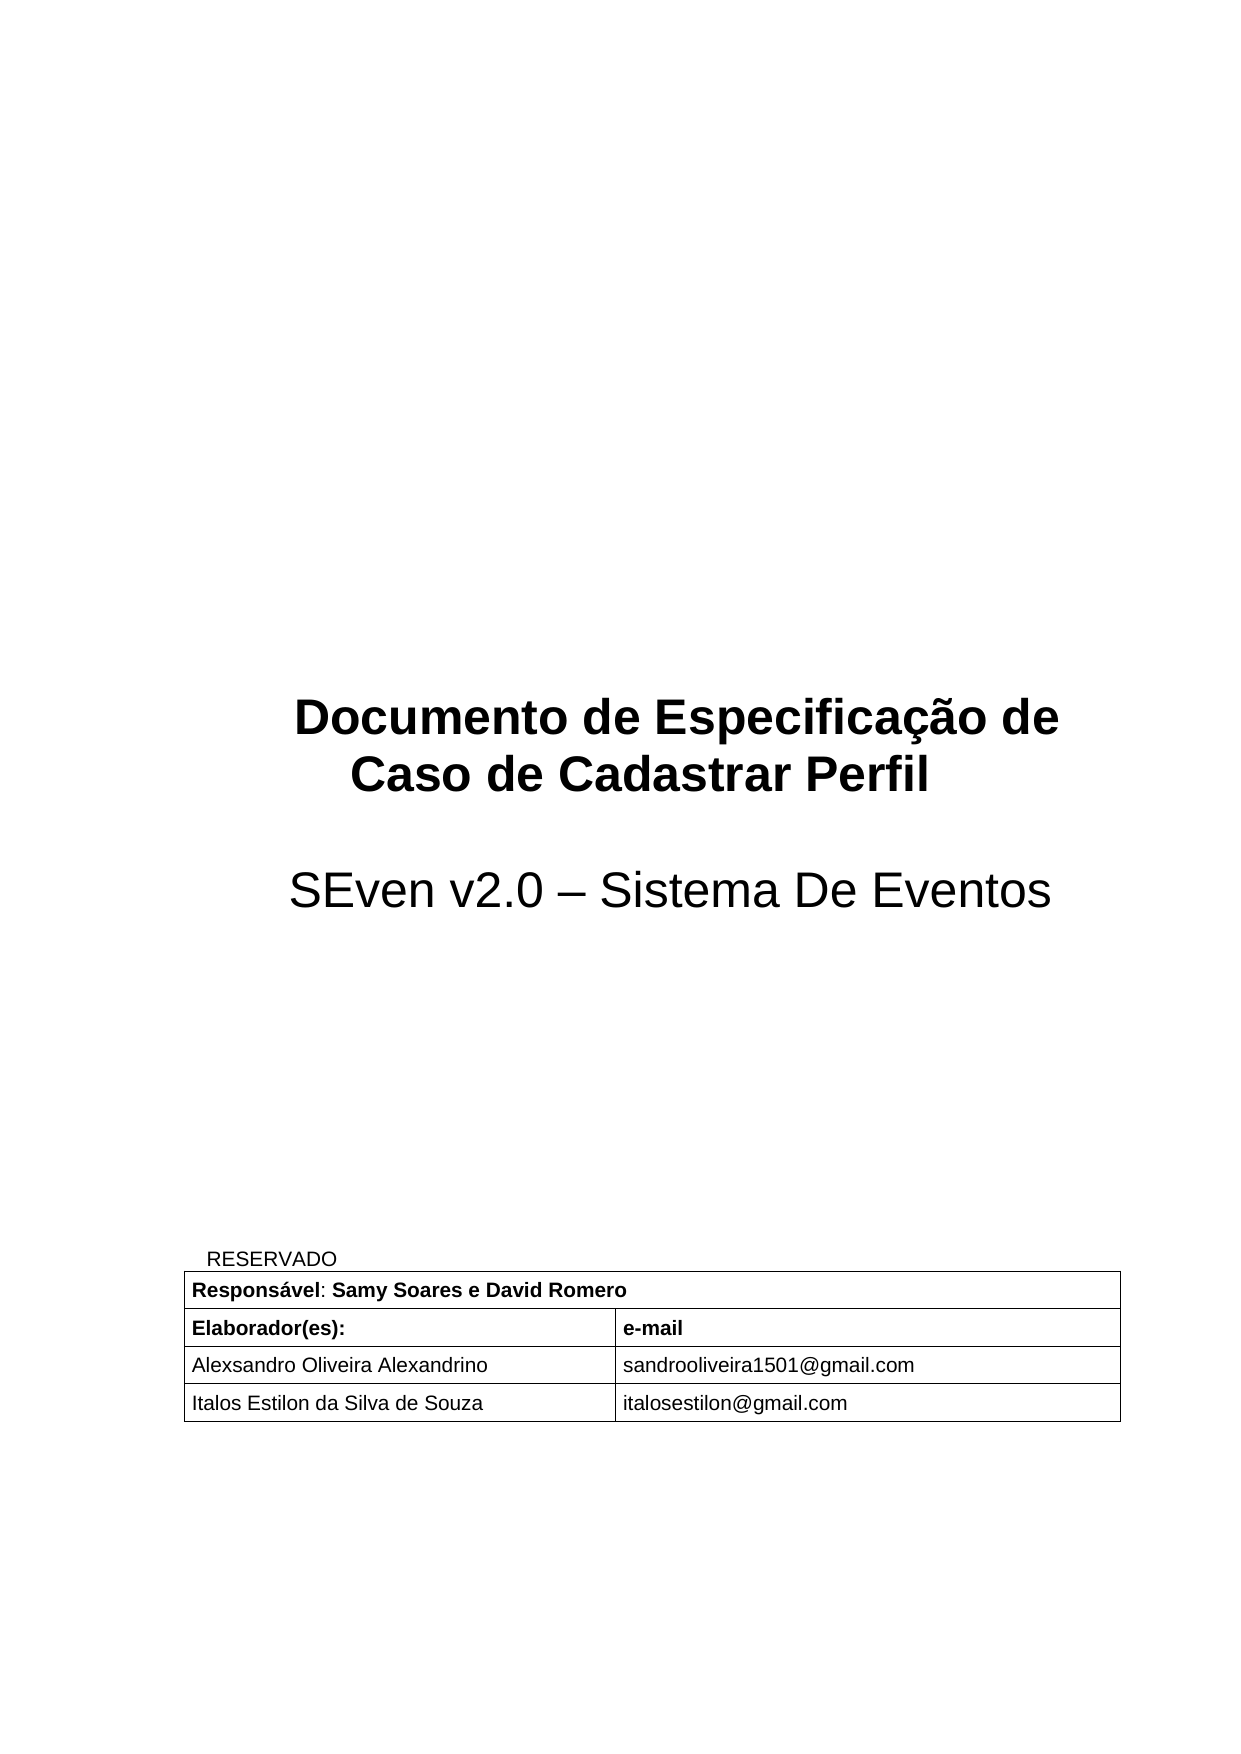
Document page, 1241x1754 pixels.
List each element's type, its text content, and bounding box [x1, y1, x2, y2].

text RESERVADO [177, 1247, 1104, 1271]
table_cell italosestilon@gmail.com [616, 1384, 1120, 1421]
table_cell e-mail [616, 1309, 1120, 1346]
table_cell sandrooliveira1501@gmail.com [616, 1347, 1120, 1383]
text Documento de Especificação de Caso de Cadastrar Perfil [177, 687, 1104, 802]
table_cell Elaborador(es): [185, 1309, 615, 1346]
table_cell Italos Estilon da Silva de Souza [185, 1384, 615, 1421]
table_cell Alexsandro Oliveira Alexandrino [185, 1347, 615, 1383]
text SEven v2.0 – Sistema De Eventos [177, 861, 1104, 918]
table_header Responsável: Samy Soares e David Romero [185, 1272, 1120, 1308]
